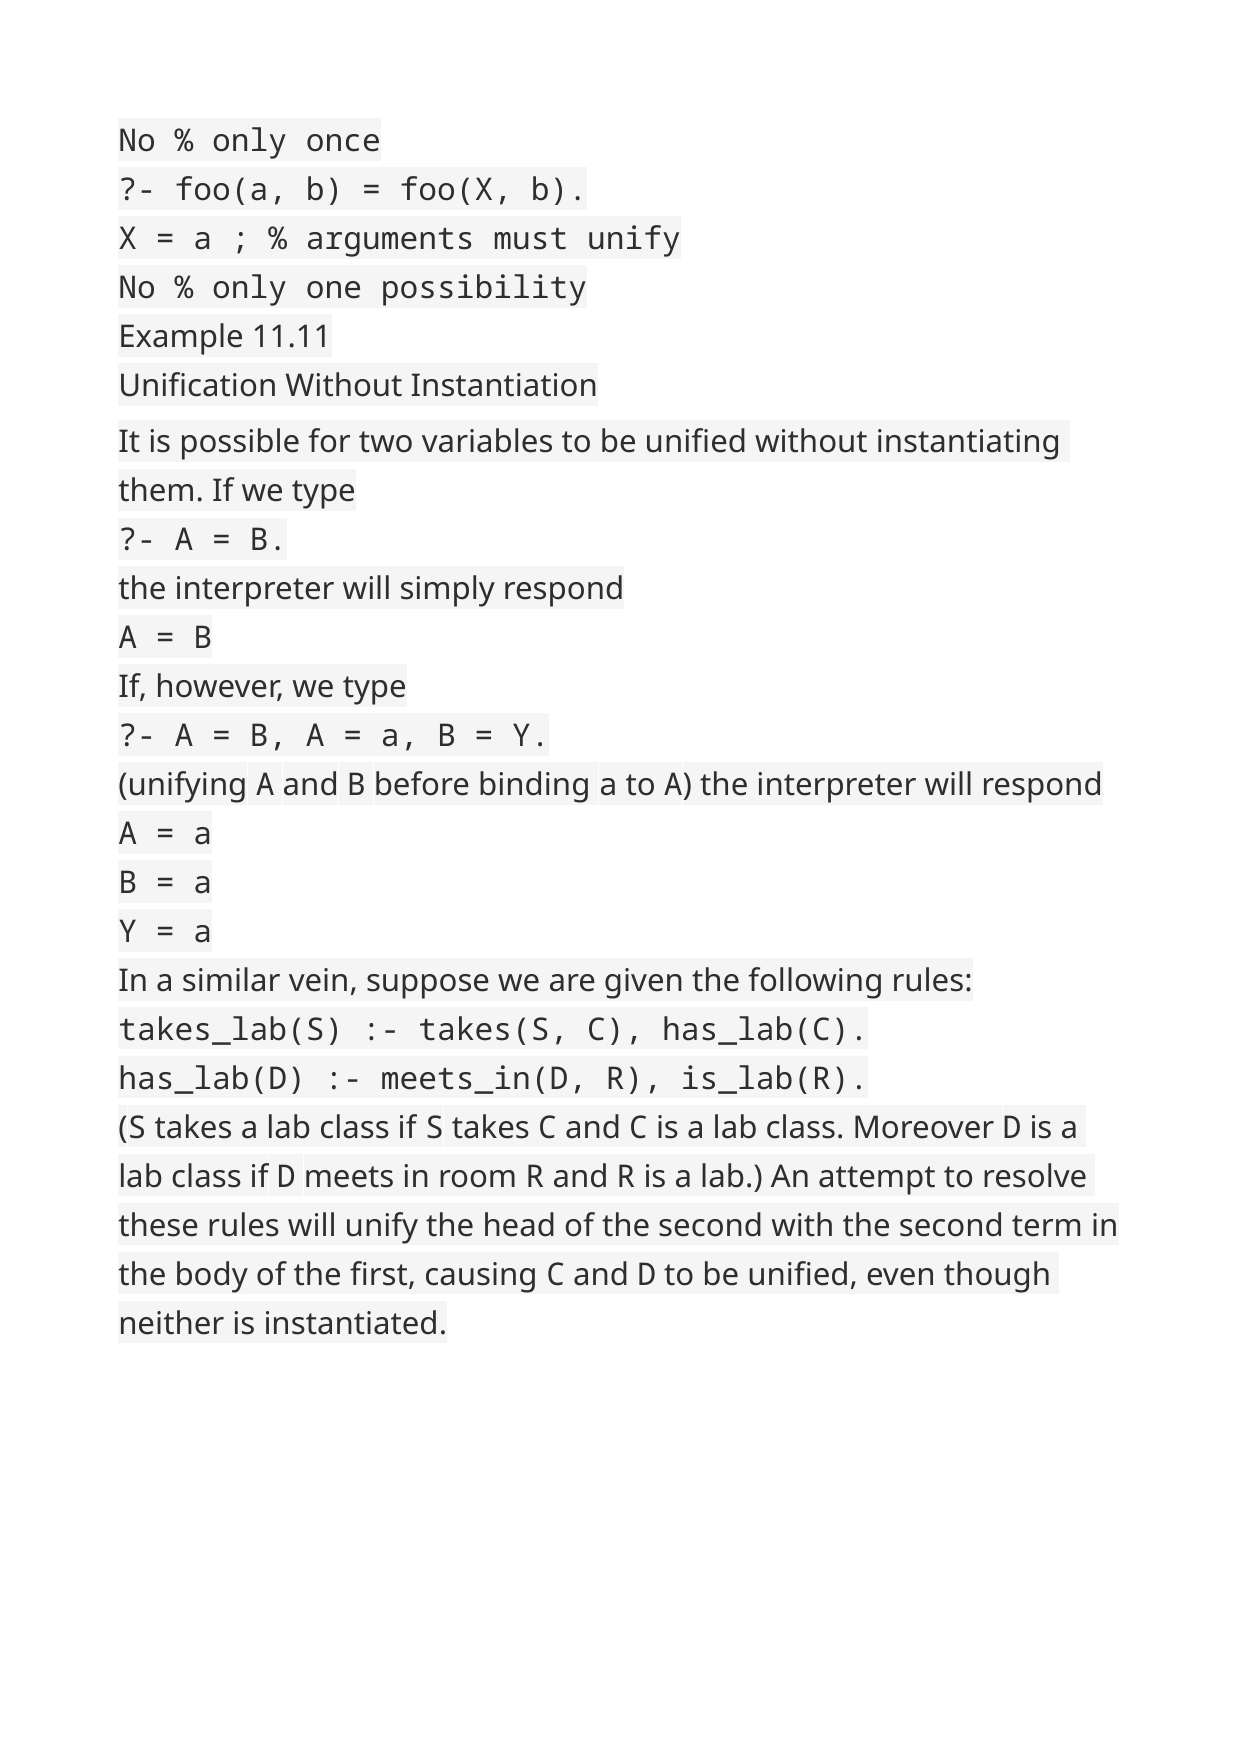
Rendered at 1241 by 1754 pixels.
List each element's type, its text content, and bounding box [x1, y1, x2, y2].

text Example 11.11 [118, 314, 1122, 357]
subtitle Unification Without Instantiation [118, 363, 1122, 406]
text has_lab(D) :- meets_in(D, R), is_lab(R). [118, 1056, 1122, 1098]
text takes_lab(S) :- takes(S, C), has_lab(C). [118, 1007, 1122, 1049]
text No % only one possibility [118, 265, 1122, 308]
text (S takes a lab class if S takes C and C is a lab class. Moreover D is a lab class if D meets in room R and R is a lab.) An attempt to resolve these rules will unify the head of the second with the second term in the body of the first, causing C and D to be unified, even though neither is instantiated. [118, 1105, 1122, 1343]
text It is possible for two variables to be unified without instantiating them. If we type [118, 419, 1122, 511]
text ?- foo(a, b) = foo(X, b). [118, 167, 1122, 210]
text (unifying A and B before binding a to A) the interpreter will respond [118, 762, 1122, 805]
text the interpreter will simply respond [118, 566, 1122, 609]
text B = a [118, 860, 1122, 903]
text Y = a [118, 909, 1122, 952]
text If, however, we type [118, 664, 1122, 707]
text In a similar vein, suppose we are given the following rules: [118, 958, 1122, 1001]
text ?- A = B, A = a, B = Y. [118, 713, 1122, 756]
text A = B [118, 615, 1122, 658]
text X = a ; % arguments must unify [118, 216, 1122, 259]
text A = a [118, 811, 1122, 854]
text No % only once [118, 118, 1122, 161]
text ?- A = B. [118, 517, 1122, 560]
